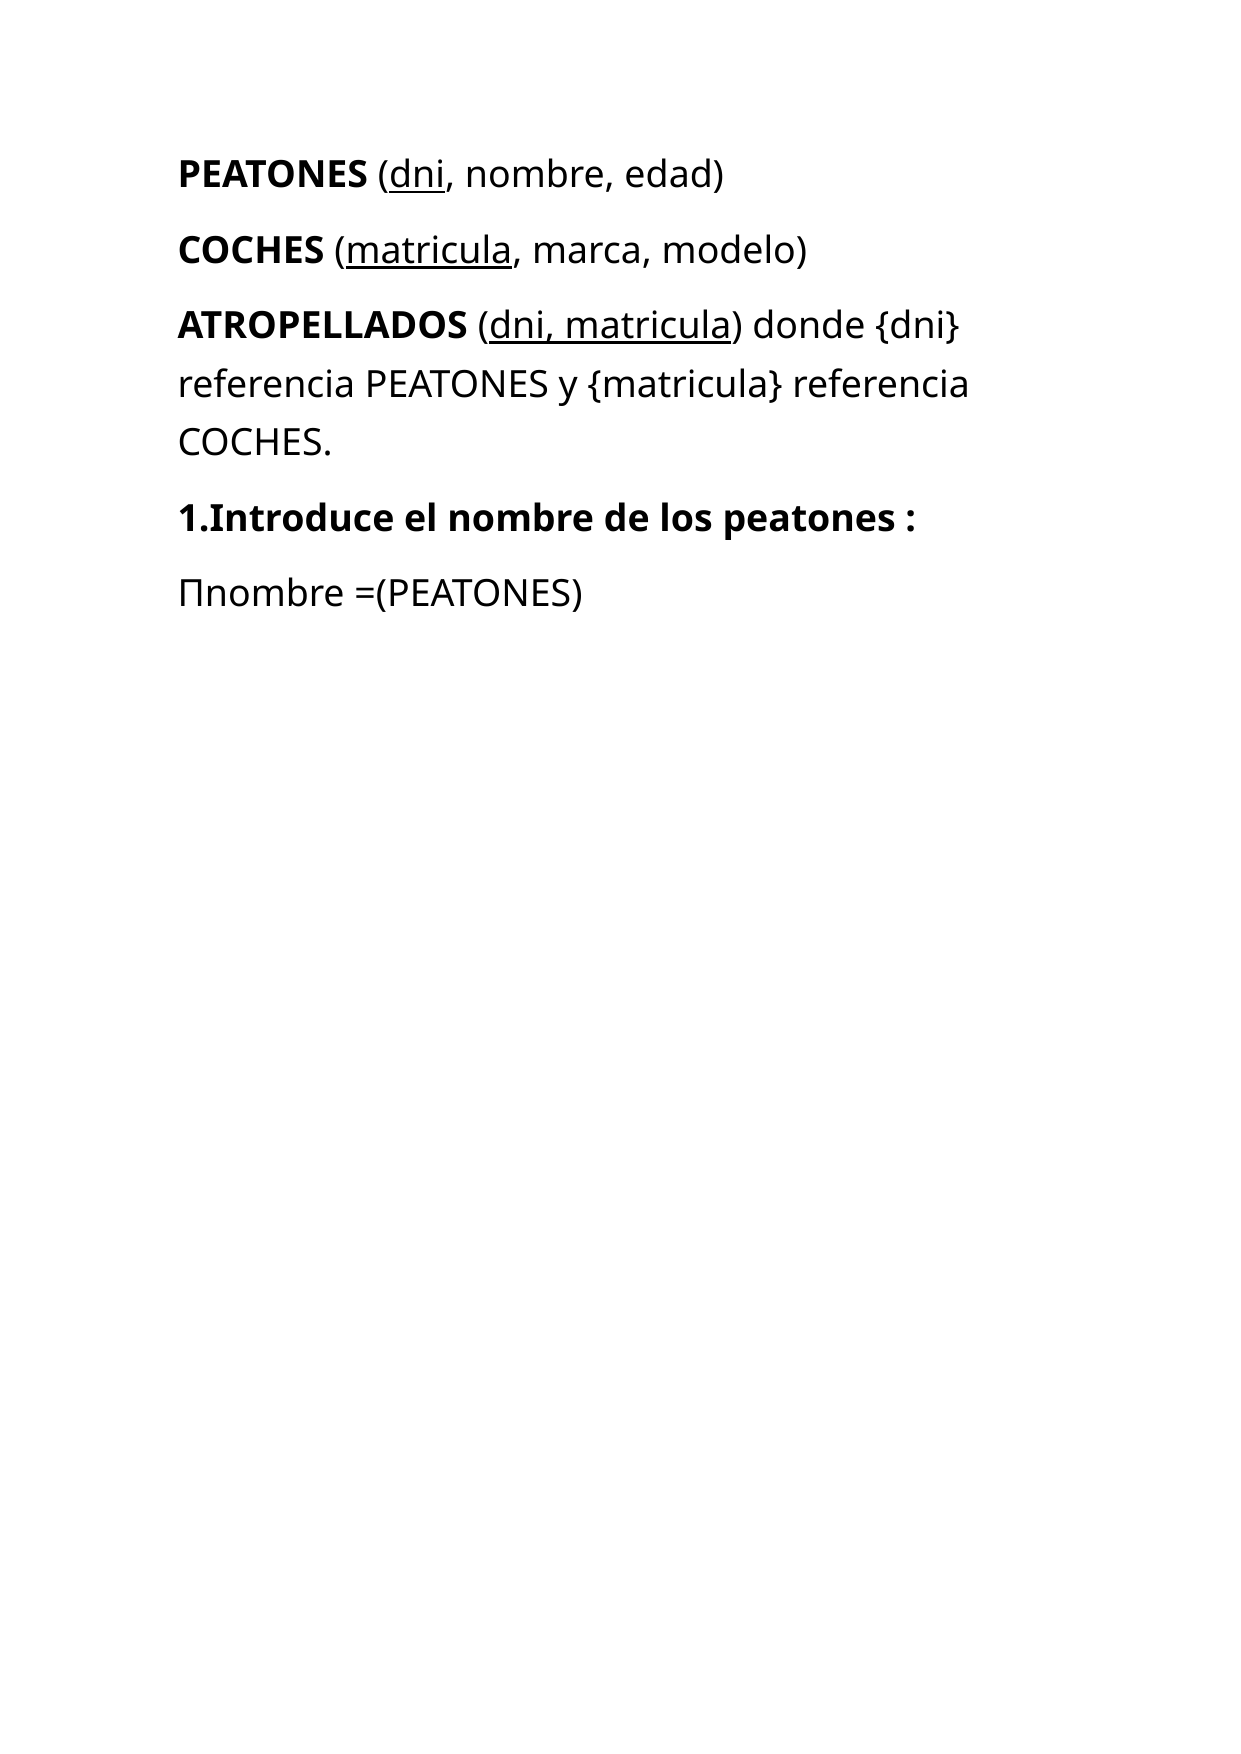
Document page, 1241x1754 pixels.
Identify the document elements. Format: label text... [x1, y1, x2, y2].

text Πnombre =(PEATONES) [177, 566, 1063, 617]
text 1.Introduce el nombre de los peatones : [177, 491, 1063, 542]
text PEATONES (dni, nombre, edad) [177, 148, 1063, 199]
text COCHES (matricula, marca, modelo) [177, 223, 1063, 274]
text ATROPELLADOS (dni, matricula) donde {dni} referencia PEATONES y {matricula} referencia COCHES. [177, 298, 1063, 467]
